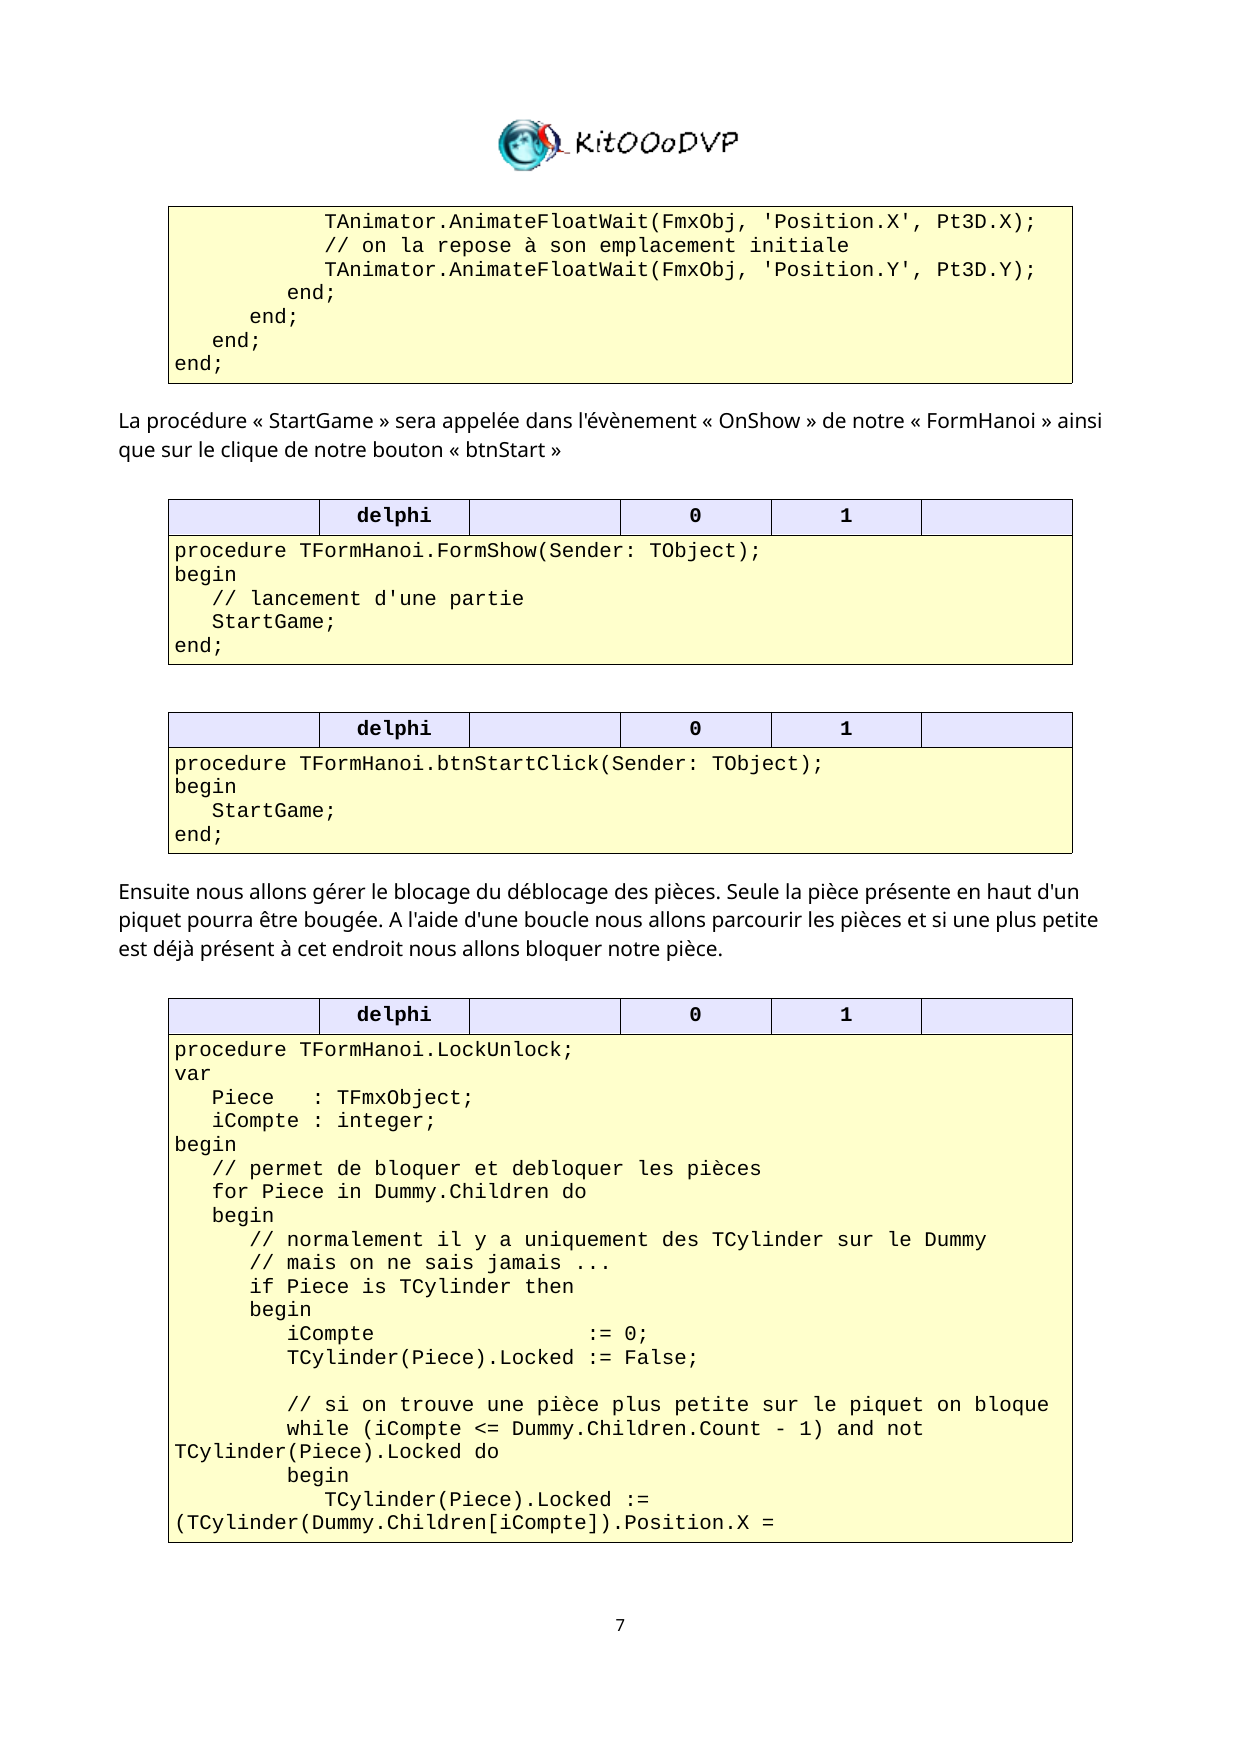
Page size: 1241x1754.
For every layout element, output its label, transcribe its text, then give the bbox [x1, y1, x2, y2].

table_header [169, 999, 319, 1033]
text La procédure « StartGame » sera appelée dans l'évènement « OnShow » de notre « FormHanoi » ainsi que sur le clique de notre bouton « btnStart » [118, 406, 1122, 463]
table_header 0 [621, 999, 771, 1033]
table_header [922, 713, 1072, 747]
table_header [470, 999, 620, 1033]
table_header [470, 713, 620, 747]
table_header [470, 500, 620, 534]
table_header 0 [621, 713, 771, 747]
table_header 1 [772, 713, 921, 747]
table_header delphi [320, 999, 469, 1033]
picture [497, 118, 743, 173]
table_header [169, 500, 319, 534]
table_header 1 [772, 999, 921, 1033]
table_header delphi [320, 713, 469, 747]
table_cell procedure TFormHanoi.btnStartClick(Sender: TObject); begin StartGame; end; [169, 748, 1072, 853]
table_cell TAnimator.AnimateFloatWait(FmxObj, 'Position.X', Pt3D.X); // on la repose à son emplacement initiale TAnimator.AnimateFloatWait(FmxObj, 'Position.Y', Pt3D.Y); end; end; end; end; [169, 207, 1072, 383]
table_header [922, 500, 1072, 534]
table_header 0 [621, 500, 771, 534]
table_header delphi [320, 500, 469, 534]
table_header [922, 999, 1072, 1033]
table_header 1 [772, 500, 921, 534]
text Ensuite nous allons gérer le blocage du déblocage des pièces. Seule la pièce présente en haut d'un piquet pourra être bougée. A l'aide d'une boucle nous allons parcourir les pièces et si une plus petite est déjà présent à cet endroit nous allons bloquer notre pièce. [118, 877, 1122, 962]
table_cell procedure TFormHanoi.FormShow(Sender: TObject); begin // lancement d'une partie StartGame; end; [169, 536, 1072, 664]
table_header [169, 713, 319, 747]
table_cell procedure TFormHanoi.LockUnlock; var Piece : TFmxObject; iCompte : integer; begin // permet de bloquer et debloquer les pièces for Piece in Dummy.Children do begin // normalement il y a uniquement des TCylinder sur le Dummy // mais on ne sais jamais ... if Piece is TCylinder then begin iCompte := 0; TCylinder(Piece).Locked := False; // si on trouve une pièce plus petite sur le piquet on bloque while (iCompte <= Dummy.Children.Count - 1) and not TCylinder(Piece).Locked do begin TCylinder(Piece).Locked := (TCylinder(Dummy.Children[iCompte]).Position.X = [169, 1035, 1072, 1542]
